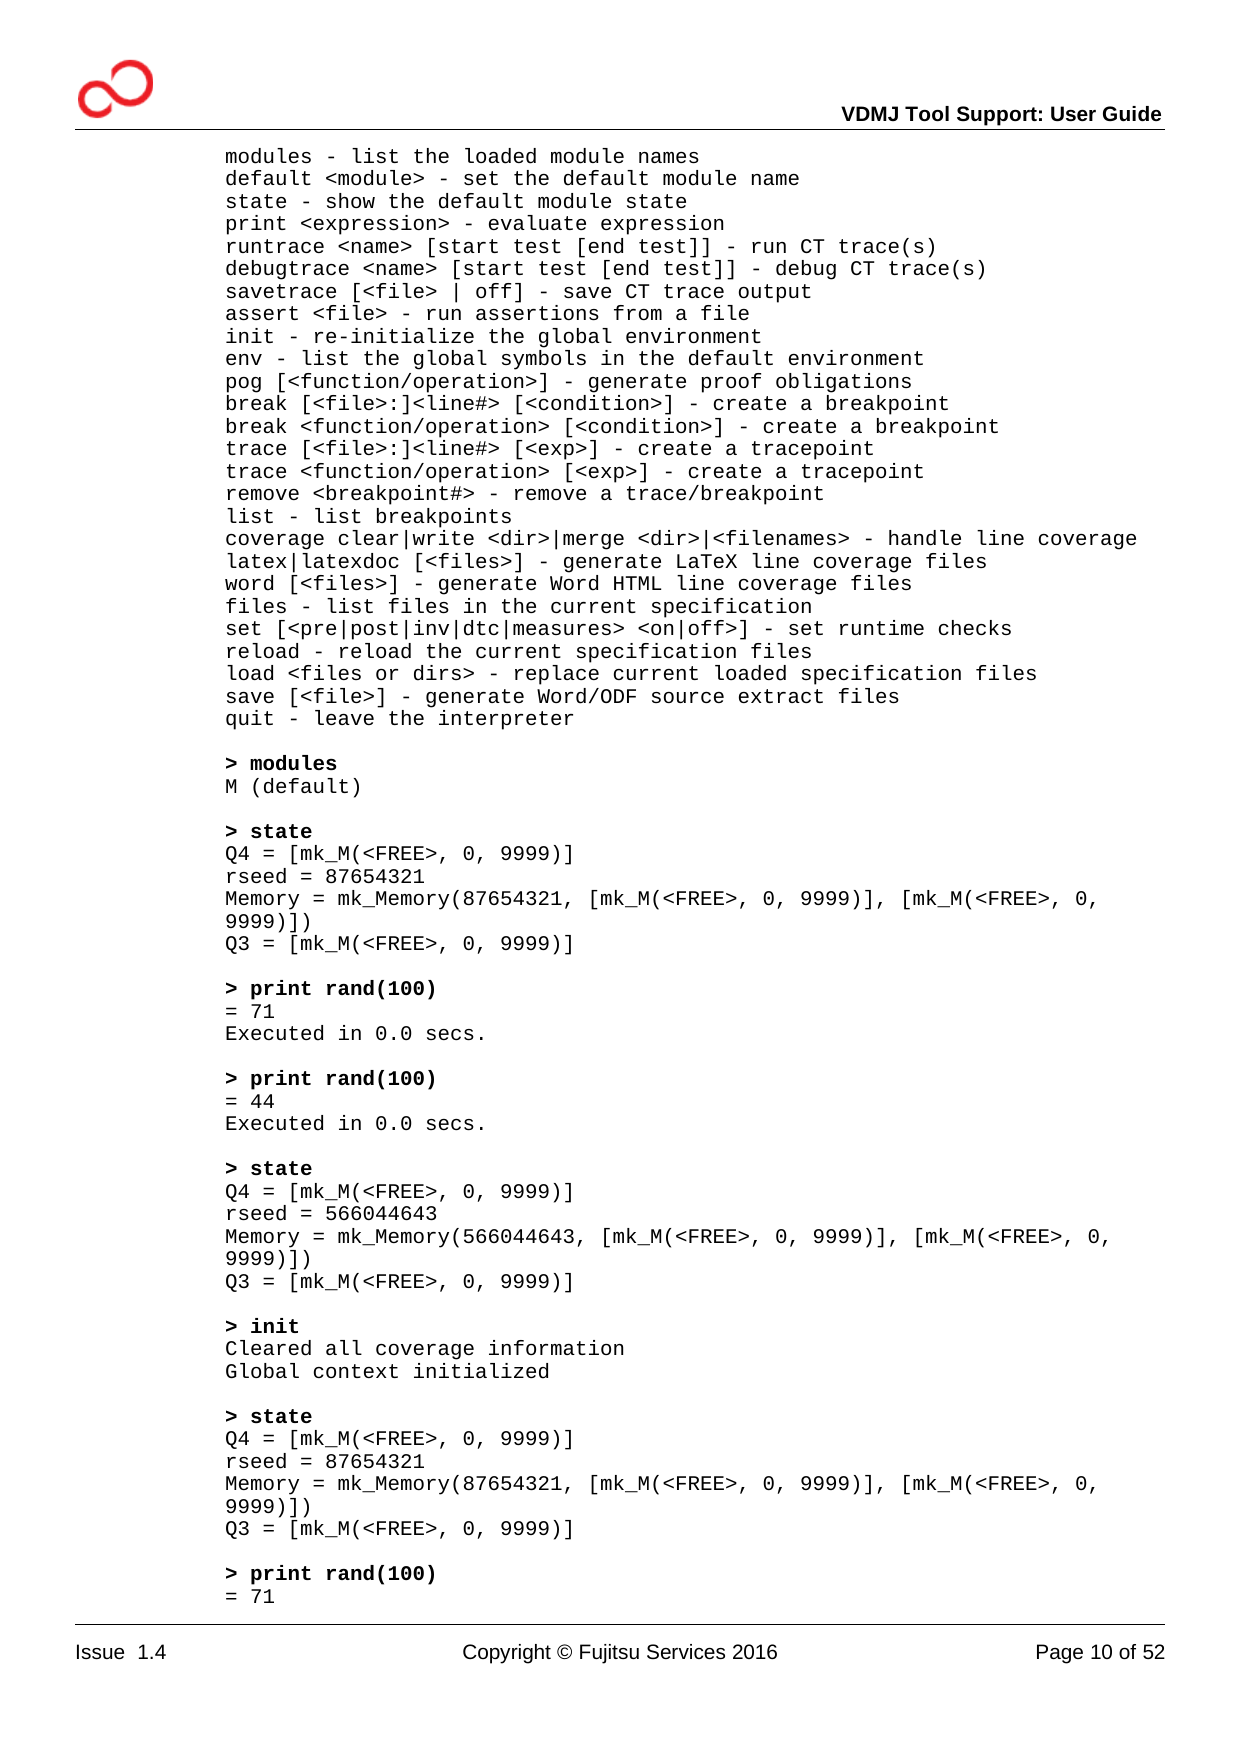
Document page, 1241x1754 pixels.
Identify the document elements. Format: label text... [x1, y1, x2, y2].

text quit - leave the interpreter [225, 708, 1165, 730]
text trace <function/operation> [<exp>] - create a tracepoint [225, 460, 1165, 483]
text M (default) [225, 775, 1165, 798]
text Q3 = [mk_M(<FREE>, 0, 9999)] [225, 1518, 1165, 1540]
text > print rand(100) [225, 1068, 1165, 1090]
text = 71 [225, 1000, 1165, 1023]
text files - list files in the current specification [225, 595, 1165, 618]
text Q3 = [mk_M(<FREE>, 0, 9999)] [225, 933, 1165, 955]
text Global context initialized [225, 1360, 1165, 1383]
text init - re-initialize the global environment [225, 325, 1165, 348]
text Executed in 0.0 secs. [225, 1113, 1165, 1135]
text coverage clear|write <dir>|merge <dir>|<filenames> - handle line coverage [225, 528, 1165, 550]
text Q4 = [mk_M(<FREE>, 0, 9999)] [225, 1428, 1165, 1450]
text break [<file>:]<line#> [<condition>] - create a breakpoint [225, 393, 1165, 415]
text remove <breakpoint#> - remove a trace/breakpoint [225, 483, 1165, 505]
text Q3 = [mk_M(<FREE>, 0, 9999)] [225, 1270, 1165, 1293]
text Memory = mk_Memory(87654321, [mk_M(<FREE>, 0, 9999)], [mk_M(<FREE>, 0, 9999)]) [225, 1473, 1165, 1518]
text set [<pre|post|inv|dtc|measures> <on|off>] - set runtime checks [225, 618, 1165, 640]
text save [<file>] - generate Word/ODF source extract files [225, 685, 1165, 708]
text list - list breakpoints [225, 505, 1165, 528]
text = 44 [225, 1090, 1165, 1113]
text > print rand(100) [225, 1563, 1165, 1585]
text savetrace [<file> | off] - save CT trace output [225, 280, 1165, 303]
picture [78, 52, 153, 128]
text latex|latexdoc [<files>] - generate LaTeX line coverage files [225, 550, 1165, 573]
text rseed = 566044643 [225, 1203, 1165, 1225]
text Q4 = [mk_M(<FREE>, 0, 9999)] [225, 843, 1165, 865]
text pog [<function/operation>] - generate proof obligations [225, 370, 1165, 393]
text break <function/operation> [<condition>] - create a breakpoint [225, 415, 1165, 438]
text > init [225, 1315, 1165, 1338]
text env - list the global symbols in the default environment [225, 348, 1165, 370]
text word [<files>] - generate Word HTML line coverage files [225, 573, 1165, 595]
text default <module> - set the default module name [225, 168, 1165, 190]
text rseed = 87654321 [225, 865, 1165, 888]
text assert <file> - run assertions from a file [225, 303, 1165, 325]
text runtrace <name> [start test [end test]] - run CT trace(s) [225, 235, 1165, 258]
text modules - list the loaded module names [225, 145, 1165, 168]
text > state [225, 820, 1165, 843]
text > state [225, 1158, 1165, 1180]
text Cleared all coverage information [225, 1338, 1165, 1360]
text Memory = mk_Memory(566044643, [mk_M(<FREE>, 0, 9999)], [mk_M(<FREE>, 0, 9999)]) [225, 1225, 1165, 1270]
text > state [225, 1405, 1165, 1428]
text reload - reload the current specification files [225, 640, 1165, 663]
text load <files or dirs> - replace current loaded specification files [225, 663, 1165, 685]
text trace [<file>:]<line#> [<exp>] - create a tracepoint [225, 438, 1165, 460]
text > modules [225, 753, 1165, 775]
text Memory = mk_Memory(87654321, [mk_M(<FREE>, 0, 9999)], [mk_M(<FREE>, 0, 9999)]) [225, 888, 1165, 933]
text > print rand(100) [225, 978, 1165, 1000]
text Q4 = [mk_M(<FREE>, 0, 9999)] [225, 1180, 1165, 1203]
text state - show the default module state [225, 190, 1165, 213]
text rseed = 87654321 [225, 1450, 1165, 1473]
text Executed in 0.0 secs. [225, 1023, 1165, 1045]
text print <expression> - evaluate expression [225, 213, 1165, 235]
text debugtrace <name> [start test [end test]] - debug CT trace(s) [225, 258, 1165, 280]
text = 71 [225, 1585, 1165, 1608]
